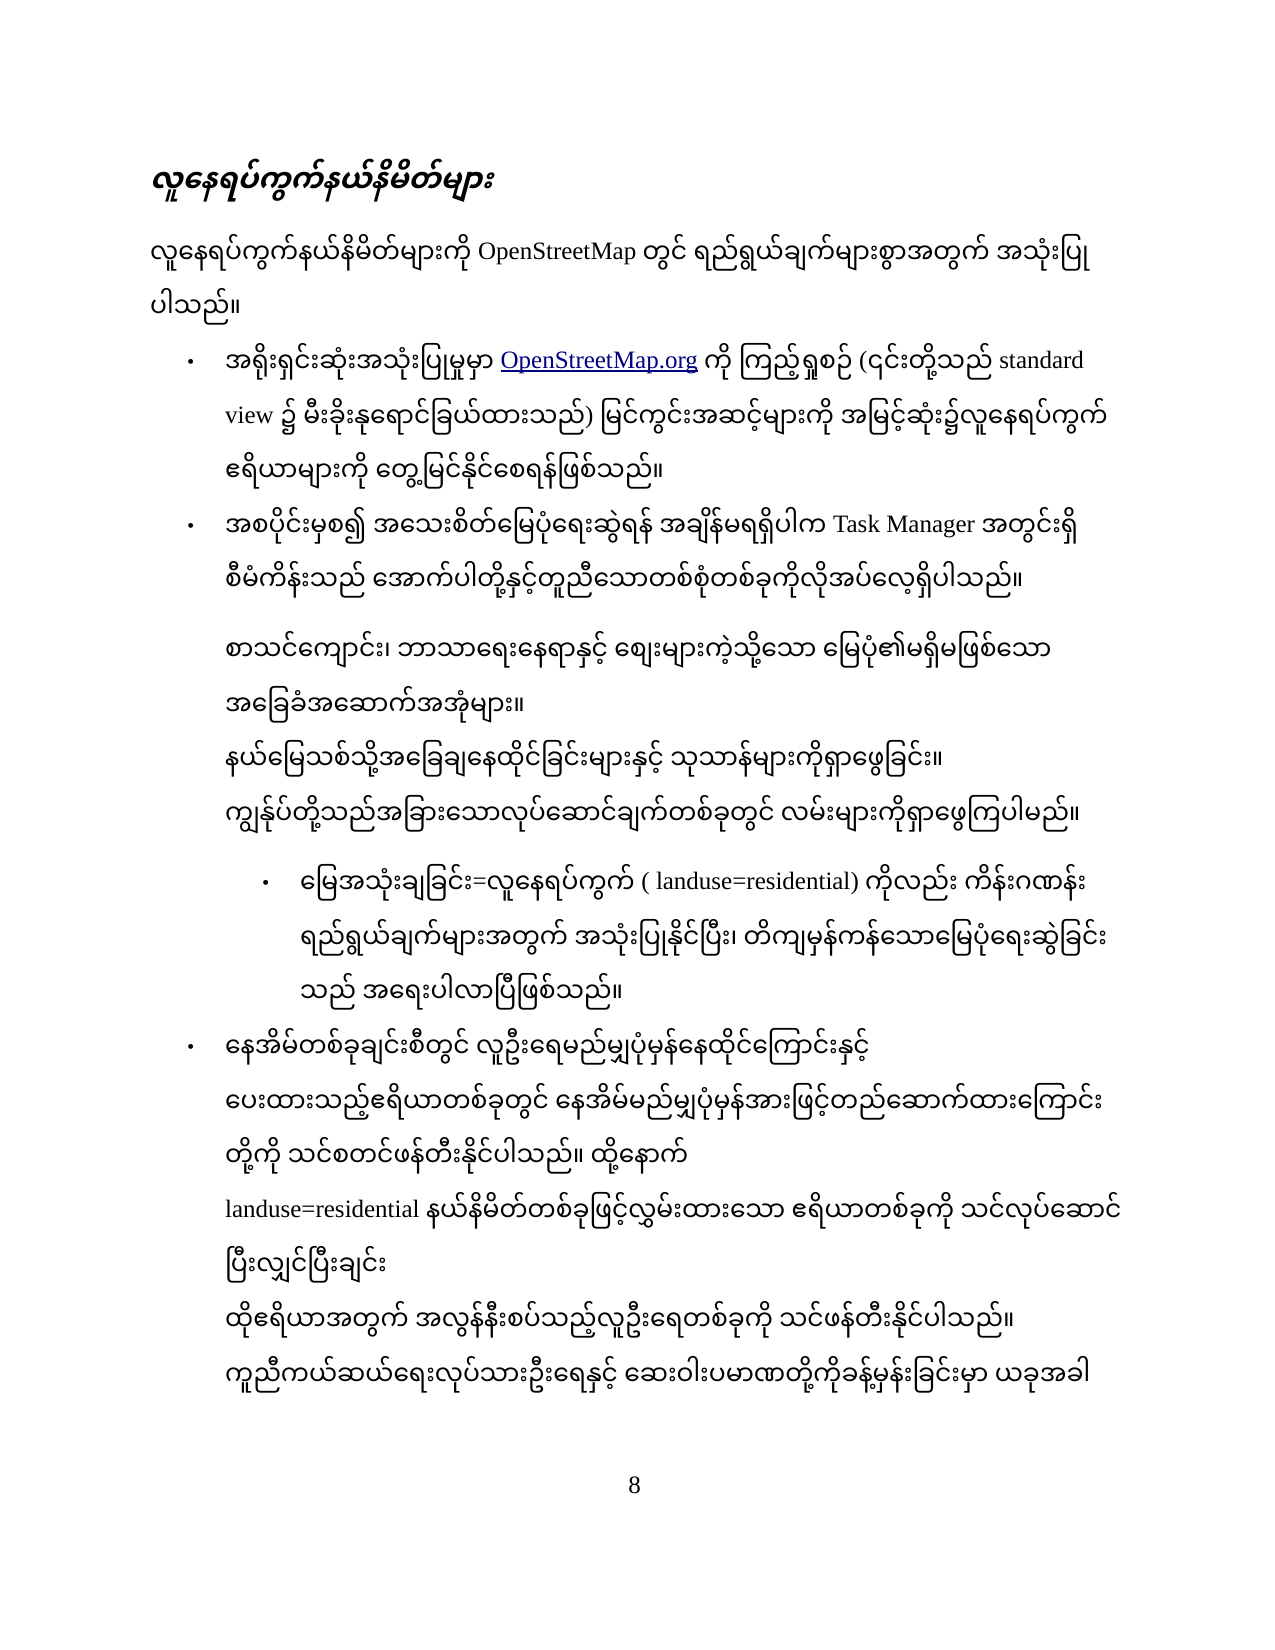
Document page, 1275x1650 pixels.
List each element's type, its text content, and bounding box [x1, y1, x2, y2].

list မြေအသုံးချခြင်း=လူနေရပ်ကွက် ( landuse=residential) ကိုလည်း ကိန်းဂဏန်းရည်ရွယ်ချက်များအတွက် အသုံးပြုနိုင်ပြီး၊ တိကျမှန်ကန်သောမြေပုံရေးဆွဲခြင်းသည် အရေးပါလာပြီဖြစ်သည်။ [262, 857, 1125, 1020]
text လူနေရပ်ကွက်နယ်နိမိတ်များကို OpenStreetMap တွင် ရည်ရွယ်ချက်များစွာအတွက် အသုံးပြုပါသည်။ [150, 226, 1125, 335]
subtitle လူနေရပ်ကွက်နယ်နိမိတ်များ [150, 150, 1125, 214]
text စာသင်ကျောင်း၊ ဘာသာရေးနေရာနှင့် စျေးများကဲ့သို့သော မြေပုံ၏မရှိမဖြစ်သော အခြေခံအဆောက်အအုံများ။ နယ်မြေသစ်သို့အခြေချနေထိုင်ခြင်းများနှင့် သုသာန်များကိုရှာဖွေခြင်း။ ကျွန်ုပ်တို့သည်အခြားသောလုပ်ဆောင်ချက်တစ်ခုတွင် လမ်းများကိုရှာဖွေကြပါမည်။ [225, 623, 1125, 842]
list အစပိုင်းမှစ၍ အသေးစိတ်မြေပုံရေးဆွဲရန် အချိန်မရရှိပါက Task Manager အတွင်းရှိ စီမံကိန်းသည် အောက်ပါတို့နှင့်တူညီသောတစ်စုံတစ်ခုကိုလိုအပ်လေ့ရှိပါသည်။ [187, 499, 1125, 608]
list နေအိမ်တစ်ခုချင်းစီတွင် လူဦးရေမည်မျှပုံမှန်နေထိုင်ကြောင်းနှင့် ပေးထားသည့်ဧရိယာတစ်ခုတွင် နေအိမ်မည်မျှပုံမှန်အားဖြင့်တည်ဆောက်ထားကြောင်းတို့ကို သင်စတင်ဖန်တီးနိုင်ပါသည်။ ထို့နောက် landuse=residential နယ်နိမိတ်တစ်ခုဖြင့်လွှမ်းထားသော ဧရိယာတစ်ခုကို သင်လုပ်ဆောင်ပြီးလျှင်ပြီးချင်း ထိုဧရိယာအတွက် အလွန်နီးစပ်သည့်လူဦးရေတစ်ခုကို သင်ဖန်တီးနိုင်ပါသည်။ ကူညီကယ်ဆယ်ရေးလုပ်သားဦးရေနှင့် ဆေးဝါးပမာဏတို့ကိုခန့်မှန်းခြင်းမှာ ယခုအခါ [187, 1020, 1125, 1402]
list အရိုးရှင်းဆုံးအသုံးပြုမှုမှာ OpenStreetMap.org ကို ကြည့်ရှုစဉ် (၎င်းတို့သည် standard view ၌ မီးခိုးနုရောင်ခြယ်ထားသည်) မြင်ကွင်းအဆင့်များကို အမြင့်ဆုံး၌လူနေရပ်ကွက်ဧရိယာများကို တွေ့မြင်နိုင်စေရန်ဖြစ်သည်။ [187, 335, 1125, 499]
